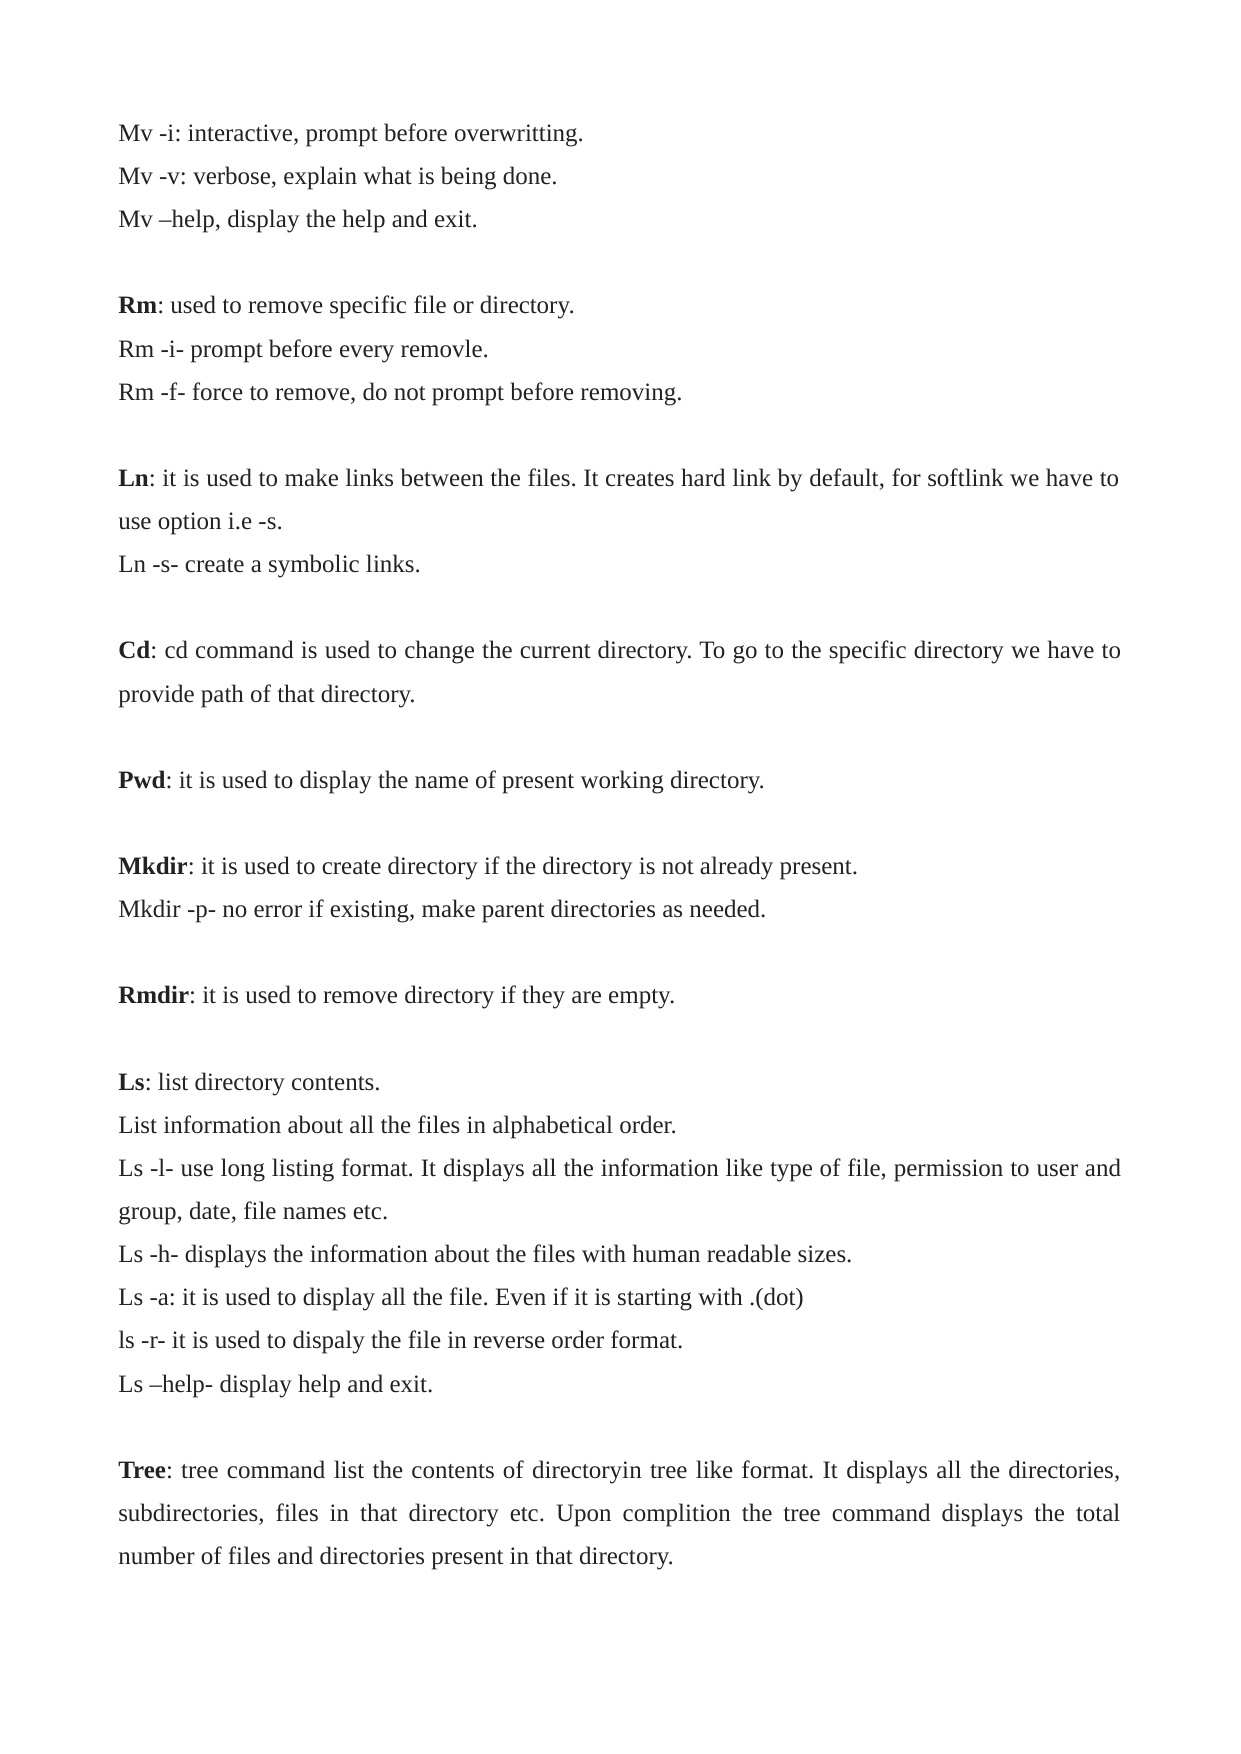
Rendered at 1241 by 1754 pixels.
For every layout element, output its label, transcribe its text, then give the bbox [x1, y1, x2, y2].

text ls -r- it is used to dispaly the file in reverse order format. [118, 1326, 1122, 1354]
text Rm -i- prompt before every removle. [118, 334, 1122, 362]
text Cd: cd command is used to change the current directory. To go to the specific directory we have to provide path of that directory. [118, 636, 1122, 707]
text Pwd: it is used to display the name of present working directory. [118, 765, 1122, 794]
text Mkdir -p- no error if existing, make parent directories as needed. [118, 894, 1122, 923]
text Mv –help, display the help and exit. [118, 204, 1122, 233]
text Ls: list directory contents. [118, 1067, 1122, 1096]
text Ln: it is used to make links between the files. It creates hard link by default, for softlink we have to use option i.e -s. [118, 463, 1122, 535]
text Ln -s- create a symbolic links. [118, 549, 1122, 578]
text Mv -v: verbose, explain what is being done. [118, 161, 1122, 190]
text Mv -i: interactive, prompt before overwritting. [118, 118, 1122, 147]
text Mkdir: it is used to create directory if the directory is not already present. [118, 851, 1122, 880]
text Ls -l- use long listing format. It displays all the information like type of file, permission to user and group, date, file names etc. [118, 1153, 1122, 1225]
text Ls -a: it is used to display all the file. Even if it is starting with .(dot) [118, 1282, 1122, 1311]
text Rmdir: it is used to remove directory if they are empty. [118, 981, 1122, 1009]
text List information about all the files in alphabetical order. [118, 1110, 1122, 1139]
text Ls –help- display help and exit. [118, 1369, 1122, 1397]
text Rm: used to remove specific file or directory. [118, 291, 1122, 319]
text Ls -h- displays the information about the files with human readable sizes. [118, 1239, 1122, 1268]
text Rm -f- force to remove, do not prompt before removing. [118, 377, 1122, 406]
text Tree: tree command list the contents of directoryin tree like format. It displays all the directories, subdirectories, files in that directory etc. Upon complition the tree command displays the total number of files and directories present in that directory. [118, 1455, 1122, 1570]
